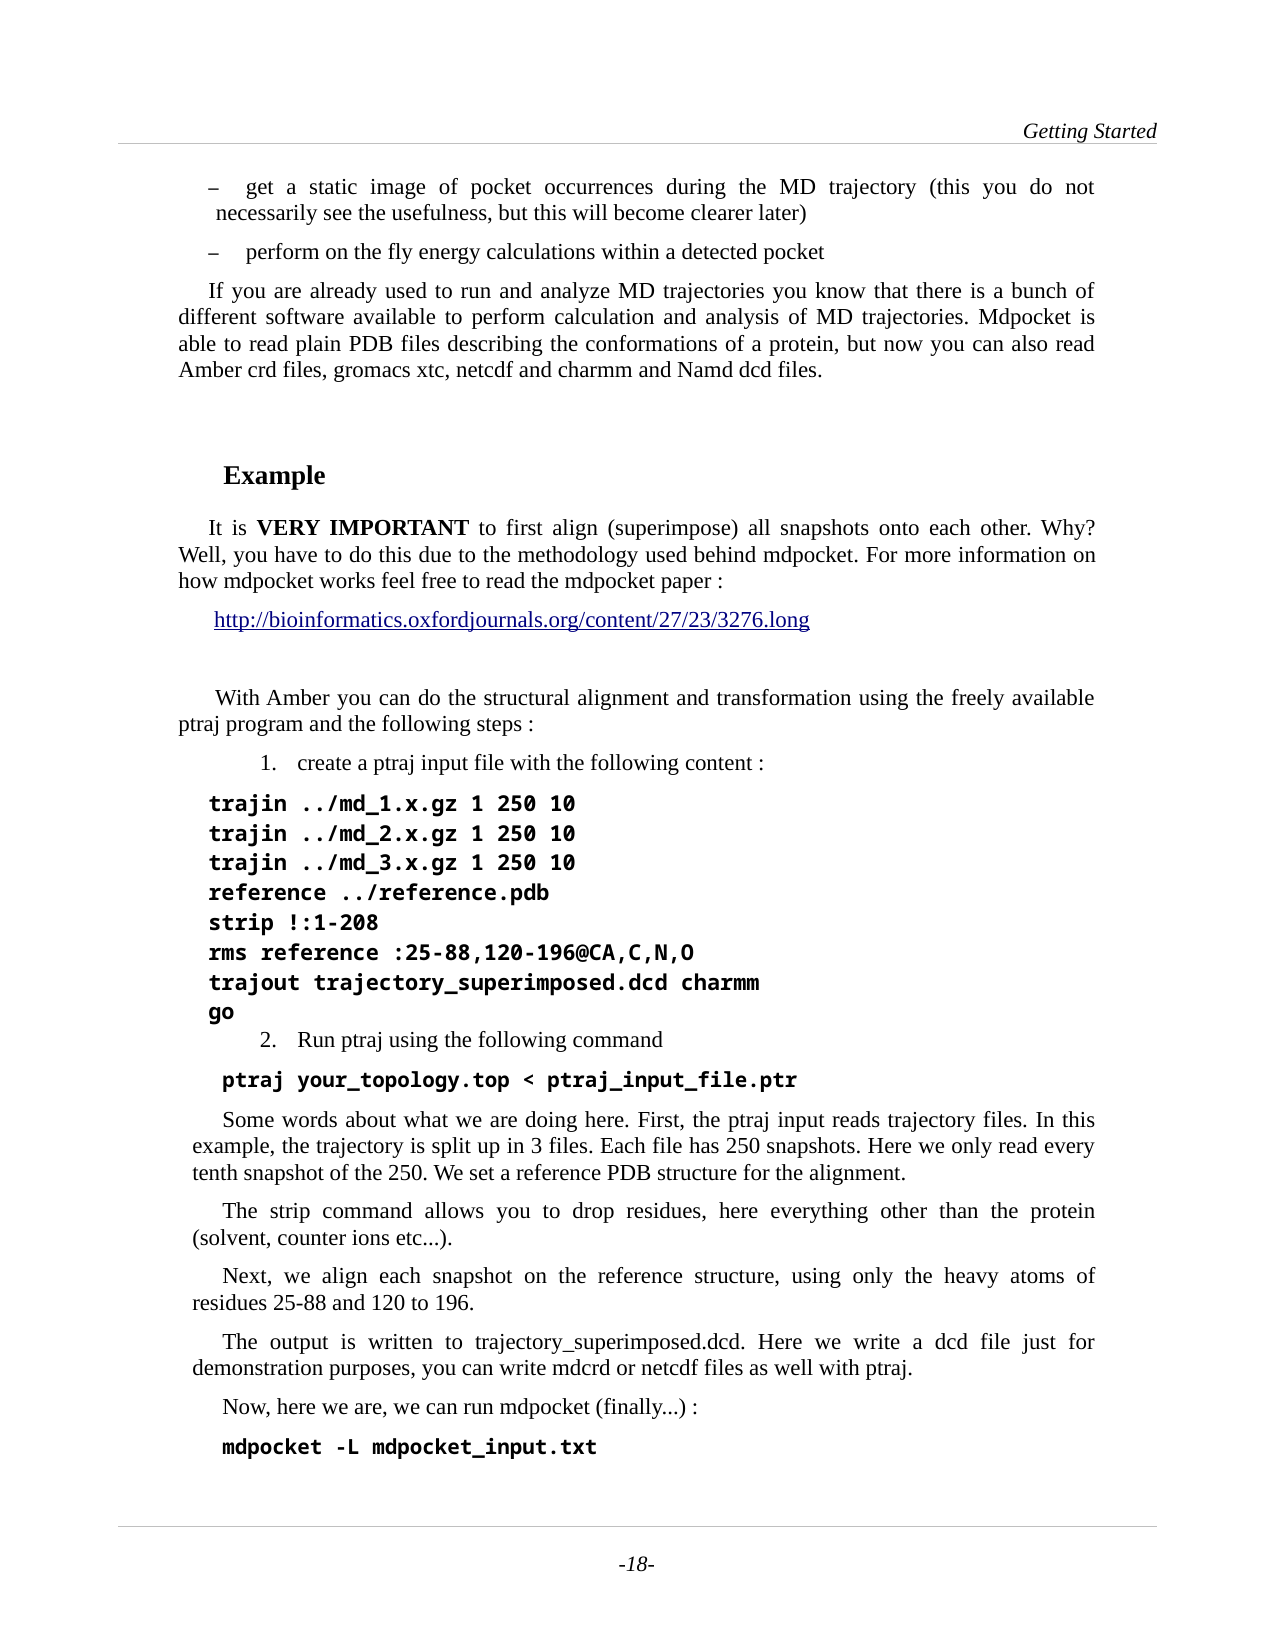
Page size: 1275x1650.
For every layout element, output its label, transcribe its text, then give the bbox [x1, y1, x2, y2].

list get a static image of pocket occurrences during the MD trajectory (this you do not necessarily see the usefulness, but this will become clearer later) [178, 173, 1097, 226]
text mdpocket -L mdpocket_input.txt [192, 1432, 1097, 1460]
text Some words about what we are doing here. First, the ptraj input reads trajectory files. In this example, the trajectory is split up in 3 files. Each file has 250 snapshots. Here we only read every tenth snapshot of the 250. We set a reference PDB structure for the alignment. [192, 1106, 1097, 1185]
text trajin ../md_3.x.gz 1 250 10 [208, 847, 1157, 877]
text ptraj your_topology.top < ptraj_input_file.ptr [192, 1065, 1097, 1093]
text If you are already used to run and analyze MD trajectories you know that there is a bunch of different software available to perform calculation and analysis of MD trajectories. Mdpocket is able to read plain PDB files describing the conformations of a protein, but now you can also read Amber crd files, gromacs xtc, netcdf and charmm and Namd dcd files. [178, 277, 1097, 382]
list perform on the fly energy calculations within a detected pocket [178, 238, 1097, 264]
text rms reference :25-88,120-196@CA,C,N,O [208, 937, 1157, 966]
text Next, we align each snapshot on the reference structure, using only the heavy atoms of residues 25-88 and 120 to 196. [192, 1263, 1097, 1315]
text The output is written to trajectory_superimposed.dcd. Here we write a dcd file just for demonstration purposes, you can write mdcrd or netcdf files as well with ptraj. [192, 1328, 1097, 1381]
text http://bioinformatics.oxfordjournals.org/content/27/23/3276.long [178, 606, 1097, 632]
text go [208, 996, 1157, 1026]
text trajin ../md_1.x.gz 1 250 10 [208, 788, 1157, 817]
subtitle Example [223, 459, 1157, 490]
text It is VERY IMPORTANT to first align (superimpose) all snapshots onto each other. Why? Well, you have to do this due to the methodology used behind mdpocket. For more information on how mdpocket works feel free to read the mdpocket paper : [178, 514, 1097, 593]
text With Amber you can do the structural alignment and transformation using the freely available ptraj program and the following steps : [178, 684, 1097, 736]
list Run ptraj using the following command [229, 1026, 1097, 1052]
text strip !:1-208 [208, 907, 1157, 937]
text Now, here we are, we can run mdpocket (finally...) : [192, 1393, 1097, 1419]
text reference ../reference.pdb [208, 877, 1157, 907]
text trajout trajectory_superimposed.dcd charmm [208, 966, 1157, 996]
text The strip command allows you to drop residues, here everything other than the protein (solvent, counter ions etc...). [192, 1197, 1097, 1250]
list create a ptraj input file with the following content : [229, 749, 1097, 775]
text trajin ../md_2.x.gz 1 250 10 [208, 817, 1157, 847]
